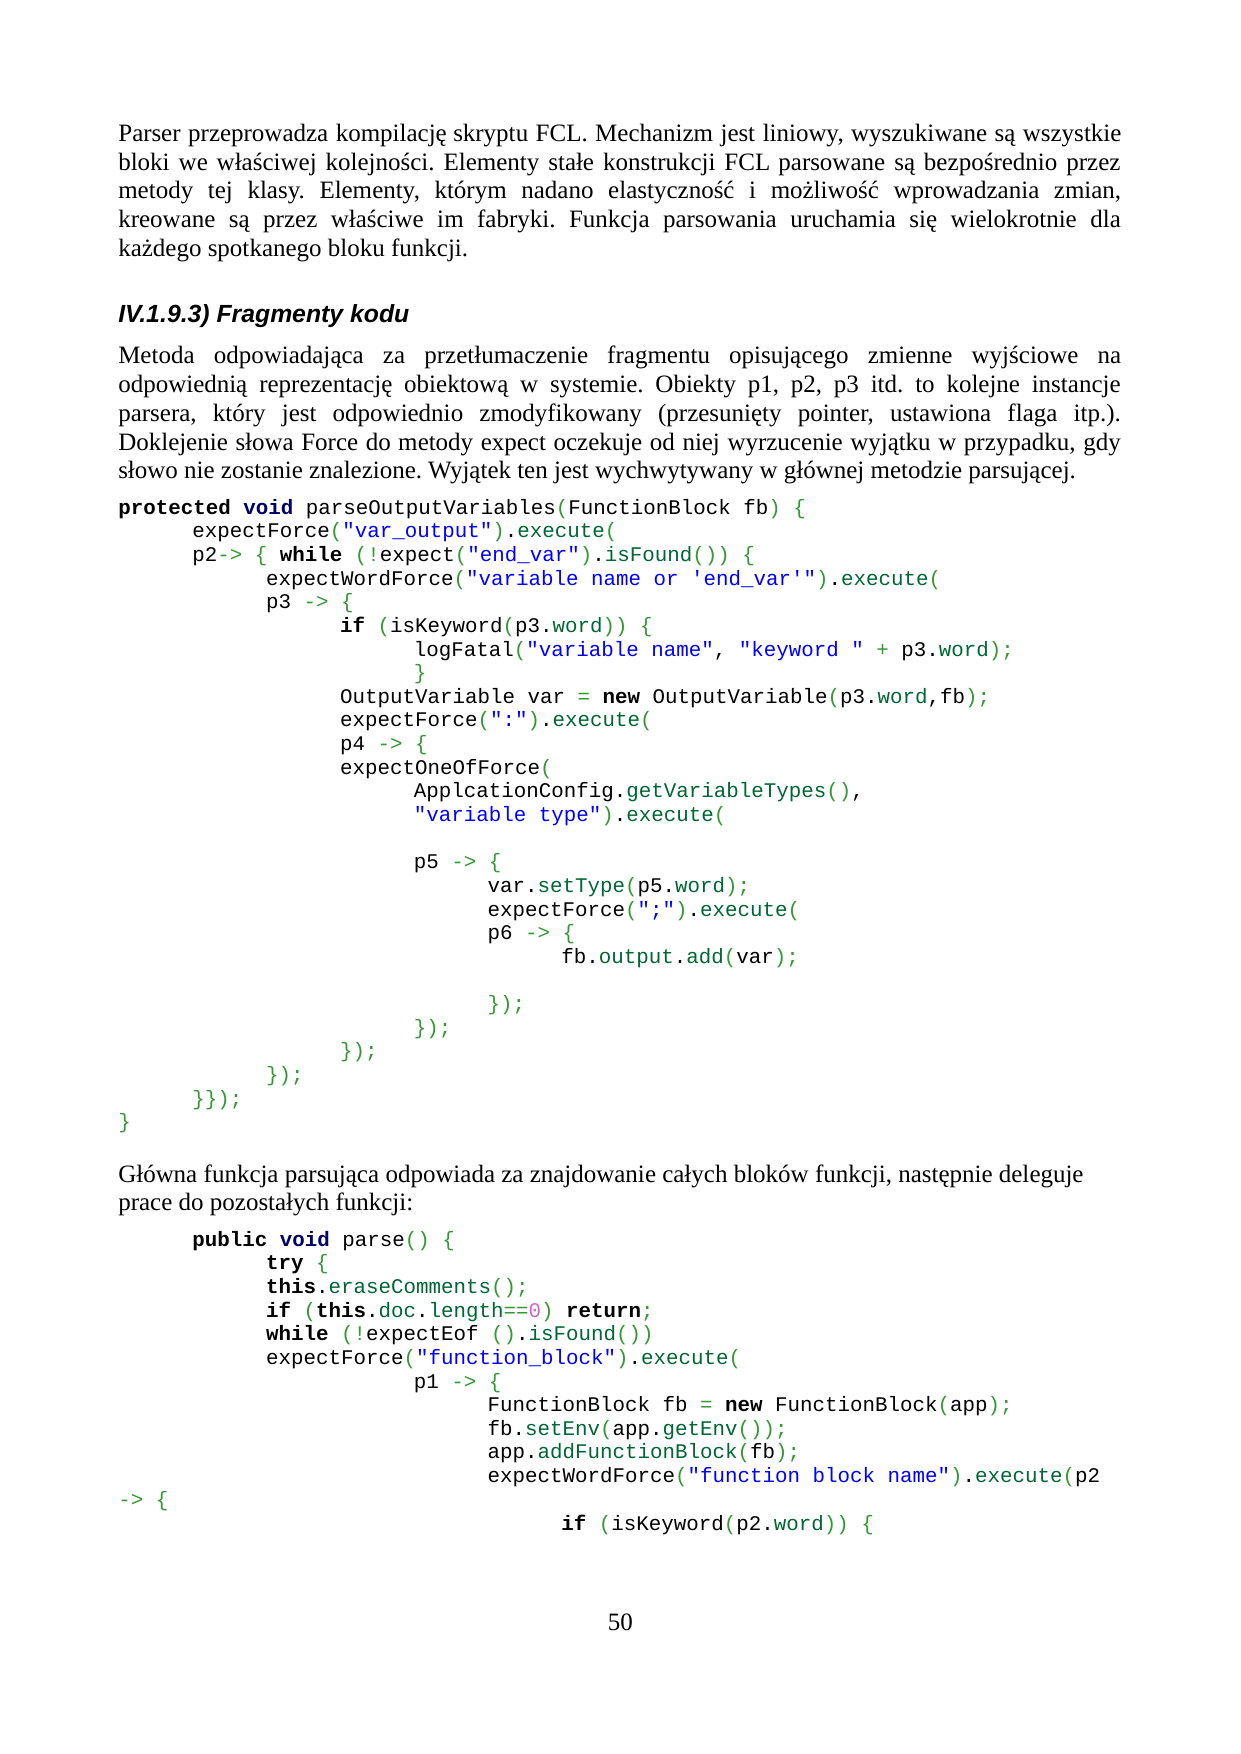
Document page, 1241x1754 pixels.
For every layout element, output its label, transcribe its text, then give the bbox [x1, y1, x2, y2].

text this.eraseComments(); [118, 1276, 1122, 1300]
text ApplcationConfig.getVariableTypes(), [118, 780, 1122, 804]
text expectOneOfForce( [118, 757, 1122, 780]
text } [118, 1111, 1122, 1135]
text p1 -> { [118, 1371, 1122, 1394]
text fb.output.add(var); [118, 946, 1122, 969]
text var.setType(p5.word); [118, 875, 1122, 899]
text app.addFunctionBlock(fb); [118, 1442, 1122, 1465]
text }); [118, 969, 1122, 1017]
text fb.setEnv(app.getEnv()); [118, 1418, 1122, 1442]
text try { [118, 1252, 1122, 1276]
text expectWordForce("function block name").execute(p2 -> { [118, 1465, 1122, 1512]
text Główna funkcja parsująca odpowiada za znajdowanie całych bloków funkcji, następnie deleguje prace do pozostałych funkcji: [118, 1159, 1122, 1216]
text "variable type").execute( [118, 804, 1122, 828]
text while (!expectEof ().isFound()) [118, 1323, 1122, 1347]
text logFatal("variable name", "keyword " + p3.word); [118, 638, 1122, 662]
text expectForce(";").execute( p6 -> { [118, 899, 1122, 946]
text if (isKeyword(p3.word)) { [118, 615, 1122, 638]
text expectForce("function_block").execute( [118, 1347, 1122, 1371]
text p2-> { while (!expect("end_var").isFound()) { [118, 544, 1122, 568]
text expectForce("var_output").execute( [118, 520, 1122, 544]
text }); [118, 1017, 1122, 1041]
text p3 -> { [118, 591, 1122, 615]
text p5 -> { [118, 828, 1122, 875]
text } [118, 662, 1122, 686]
subtitle Fragmenty kodu [118, 299, 1122, 328]
text p4 -> { [118, 733, 1122, 757]
text }); [118, 1041, 1122, 1064]
text if (isKeyword(p2.word)) { [118, 1512, 1122, 1536]
text OutputVariable var = new OutputVariable(p3.word,fb); [118, 686, 1122, 709]
text }}); [118, 1088, 1122, 1111]
text expectForce(":").execute( [118, 709, 1122, 733]
text expectWordForce("variable name or 'end_var'").execute( [118, 568, 1122, 591]
text Metoda odpowiadająca za przetłumaczenie fragmentu opisującego zmienne wyjściowe na odpowiednią reprezentację obiektową w systemie. Obiekty p1, p2, p3 itd. to kolejne instancje parsera, który jest odpowiednio zmodyfikowany (przesunięty pointer, ustawiona flaga itp.). Doklejenie słowa Force do metody expect oczekuje od niej wyrzucenie wyjątku w przypadku, gdy słowo nie zostanie znalezione. Wyjątek ten jest wychwytywany w głównej metodzie parsującej. [118, 340, 1122, 484]
text public void parse() { [118, 1229, 1122, 1252]
text FunctionBlock fb = new FunctionBlock(app); [118, 1394, 1122, 1418]
text }); [118, 1064, 1122, 1088]
text protected void parseOutputVariables(FunctionBlock fb) { [118, 497, 1122, 520]
text Parser przeprowadza kompilację skryptu FCL. Mechanizm jest liniowy, wyszukiwane są wszystkie bloki we właściwej kolejności. Elementy stałe konstrukcji FCL parsowane są bezpośrednio przez metody tej klasy. Elementy, którym nadano elastyczność i możliwość wprowadzania zmian, kreowane są przez właściwe im fabryki. Funkcja parsowania uruchamia się wielokrotnie dla każdego spotkanego bloku funkcji. [118, 118, 1122, 262]
text if (this.doc.length==0) return; [118, 1300, 1122, 1323]
